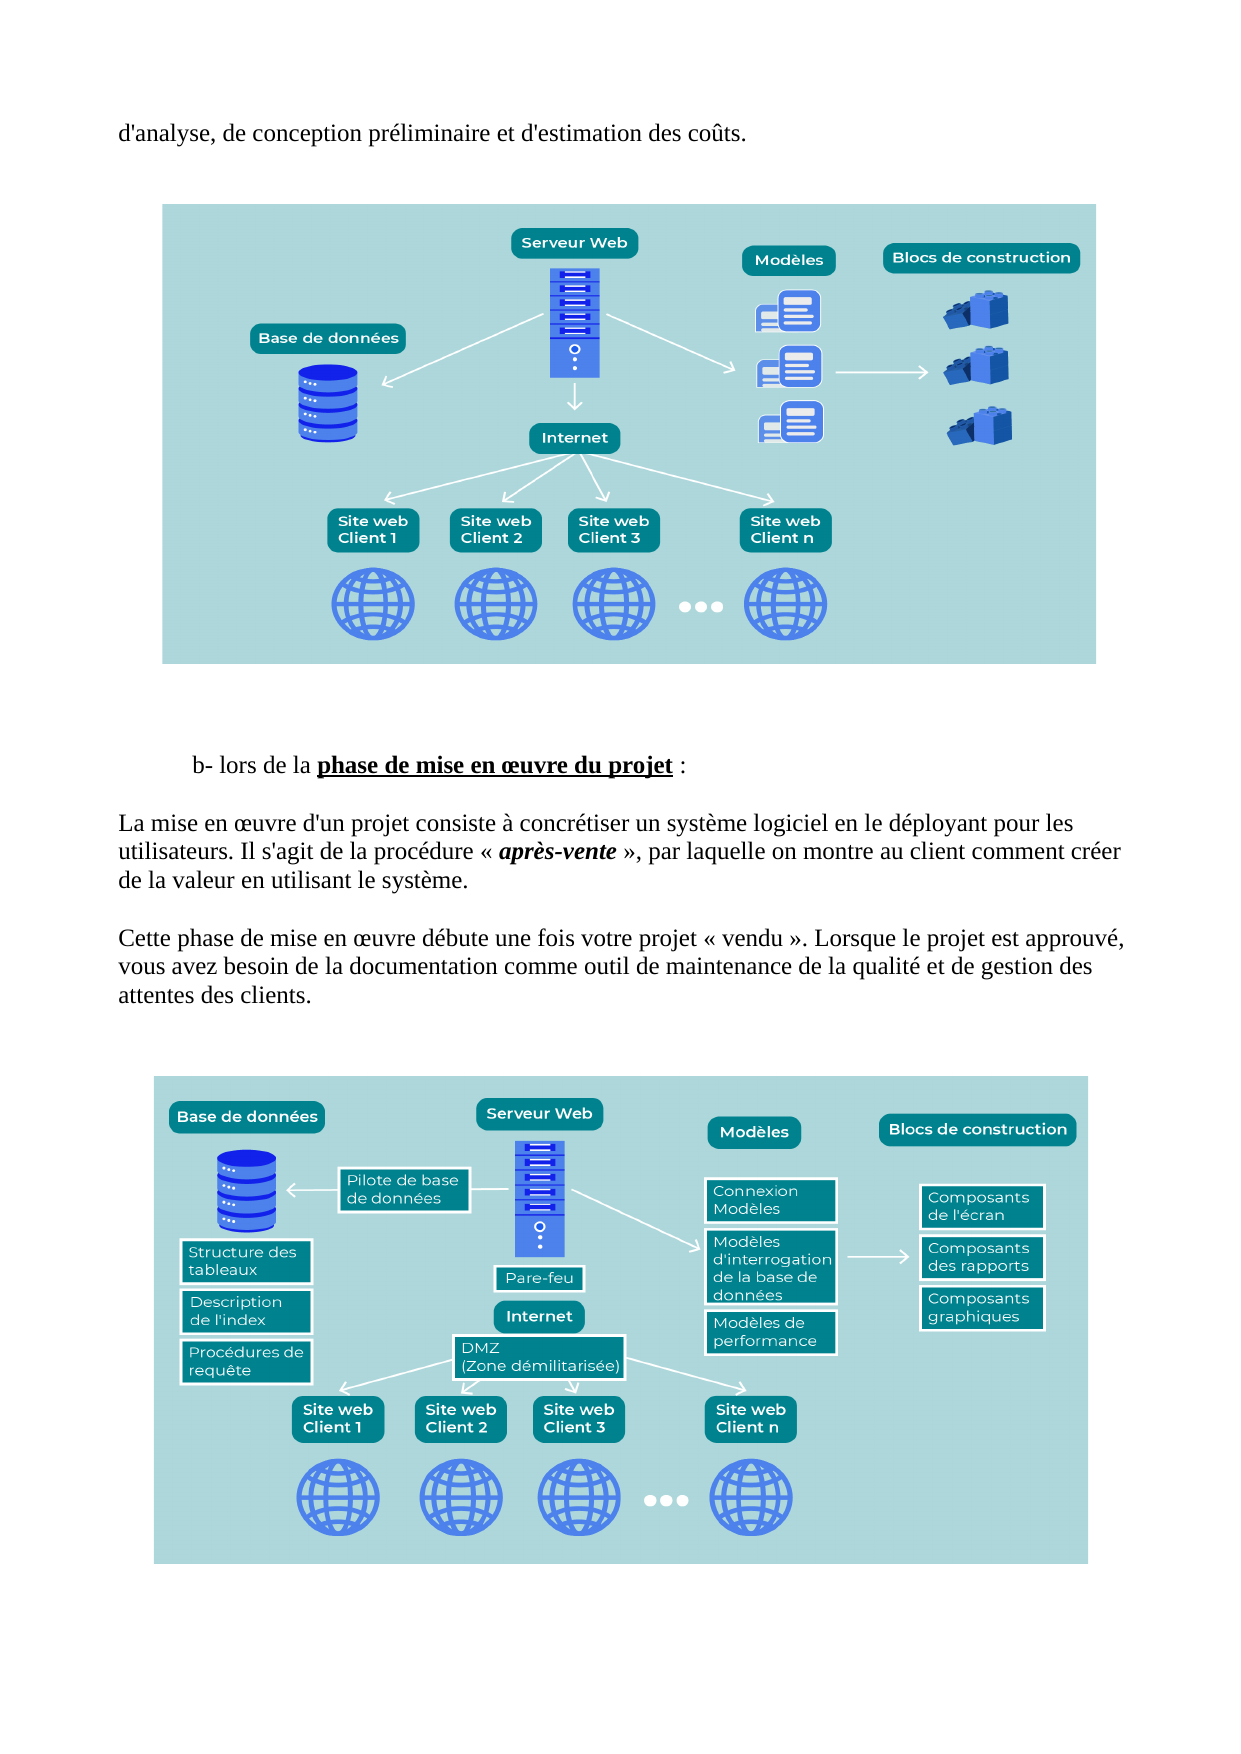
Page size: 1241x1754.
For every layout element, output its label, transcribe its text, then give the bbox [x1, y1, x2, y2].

text b- lors de la phase de mise en œuvre du projet : [118, 750, 1141, 779]
picture [153, 1076, 1089, 1564]
text d'analyse, de conception préliminaire et d'estimation des coûts. [118, 118, 1141, 147]
picture [162, 204, 1097, 664]
text Cette phase de mise en œuvre débute une fois votre projet « vendu ». Lorsque le projet est approuvé, vous avez besoin de la documentation comme outil de maintenance de la qualité et de gestion des attentes des clients. [118, 923, 1141, 1009]
text La mise en œuvre d'un projet consiste à concrétiser un système logiciel en le déployant pour les utilisateurs. Il s'agit de la procédure « après-vente », par laquelle on montre au client comment créer de la valeur en utilisant le système. [118, 808, 1141, 894]
